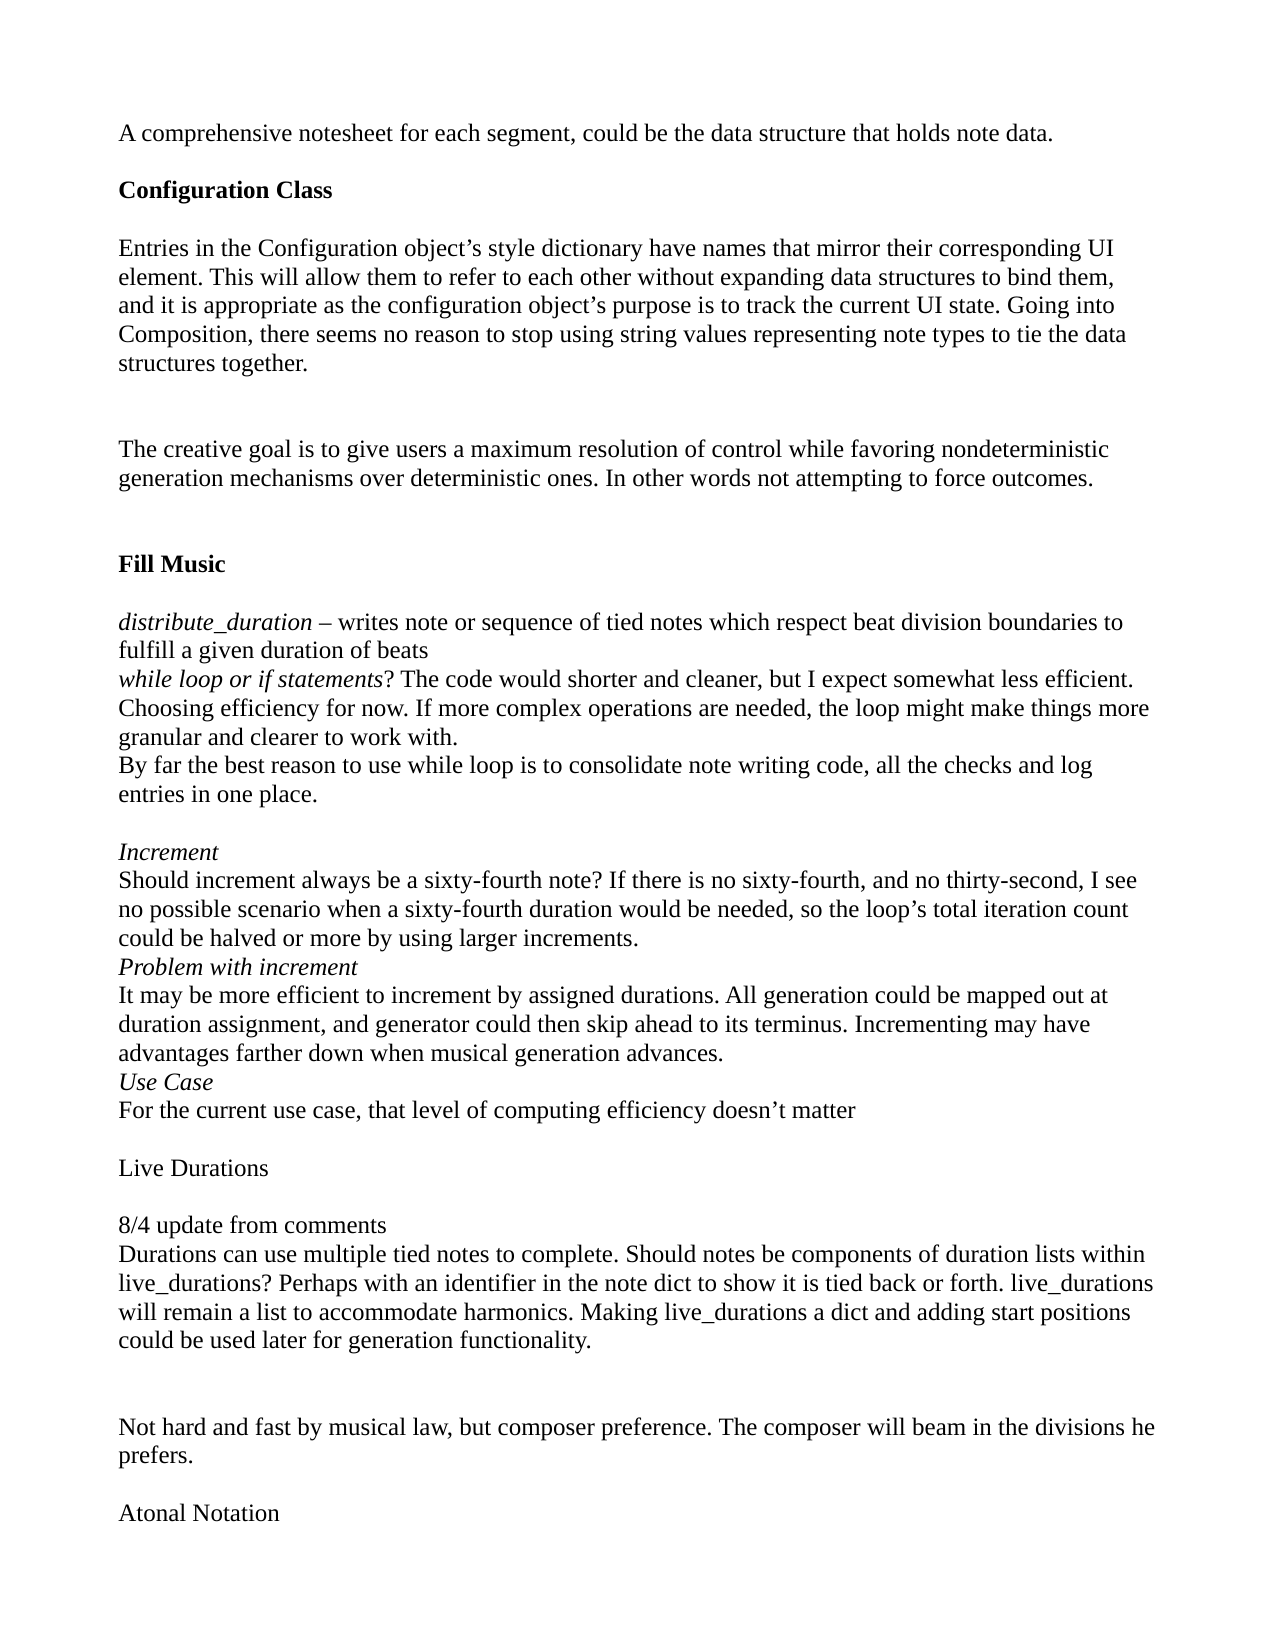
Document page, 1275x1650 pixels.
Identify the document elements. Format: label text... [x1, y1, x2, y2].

text Not hard and fast by musical law, but composer preference. The composer will beam in the divisions he prefers. [118, 1412, 1157, 1469]
text Increment [118, 837, 1157, 866]
text A comprehensive notesheet for each segment, could be the data structure that holds note data. [118, 118, 1157, 147]
text 8/4 update from comments [118, 1211, 1157, 1239]
text Fill Music [118, 549, 1157, 578]
text Live Durations [118, 1153, 1157, 1182]
text Should increment always be a sixty-fourth note? If there is no sixty-fourth, and no thirty-second, I see no possible scenario when a sixty-fourth duration would be needed, so the loop’s total iteration count could be halved or more by using larger increments. [118, 866, 1157, 952]
text Configuration Class [118, 176, 1157, 204]
text Problem with increment [118, 952, 1157, 981]
text For the current use case, that level of computing efficiency doesn’t matter [118, 1096, 1157, 1124]
text while loop or if statements? The code would shorter and cleaner, but I expect somewhat less efficient. Choosing efficiency for now. If more complex operations are needed, the loop might make things more granular and clearer to work with. [118, 664, 1157, 751]
text The creative goal is to give users a maximum resolution of control while favoring nondeterministic generation mechanisms over deterministic ones. In other words not attempting to force outcomes. [118, 434, 1157, 492]
text Use Case [118, 1067, 1157, 1096]
text It may be more efficient to increment by assigned durations. All generation could be mapped out at duration assignment, and generator could then skip ahead to its terminus. Incrementing may have advantages farther down when musical generation advances. [118, 981, 1157, 1067]
text Atonal Notation [118, 1498, 1157, 1527]
text distribute_duration – writes note or sequence of tied notes which respect beat division boundaries to fulfill a given duration of beats [118, 607, 1157, 664]
text Durations can use multiple tied notes to complete. Should notes be components of duration lists within live_durations? Perhaps with an identifier in the note dict to show it is tied back or forth. live_durations will remain a list to accommodate harmonics. Making live_durations a dict and adding start positions could be used later for generation functionality. [118, 1239, 1157, 1354]
text Entries in the Configuration object’s style dictionary have names that mirror their corresponding UI element. This will allow them to refer to each other without expanding data structures to bind them, and it is appropriate as the configuration object’s purpose is to track the current UI state. Going into Composition, there seems no reason to stop using string values representing note types to tie the data structures together. [118, 233, 1157, 377]
text By far the best reason to use while loop is to consolidate note writing code, all the checks and log entries in one place. [118, 751, 1157, 808]
